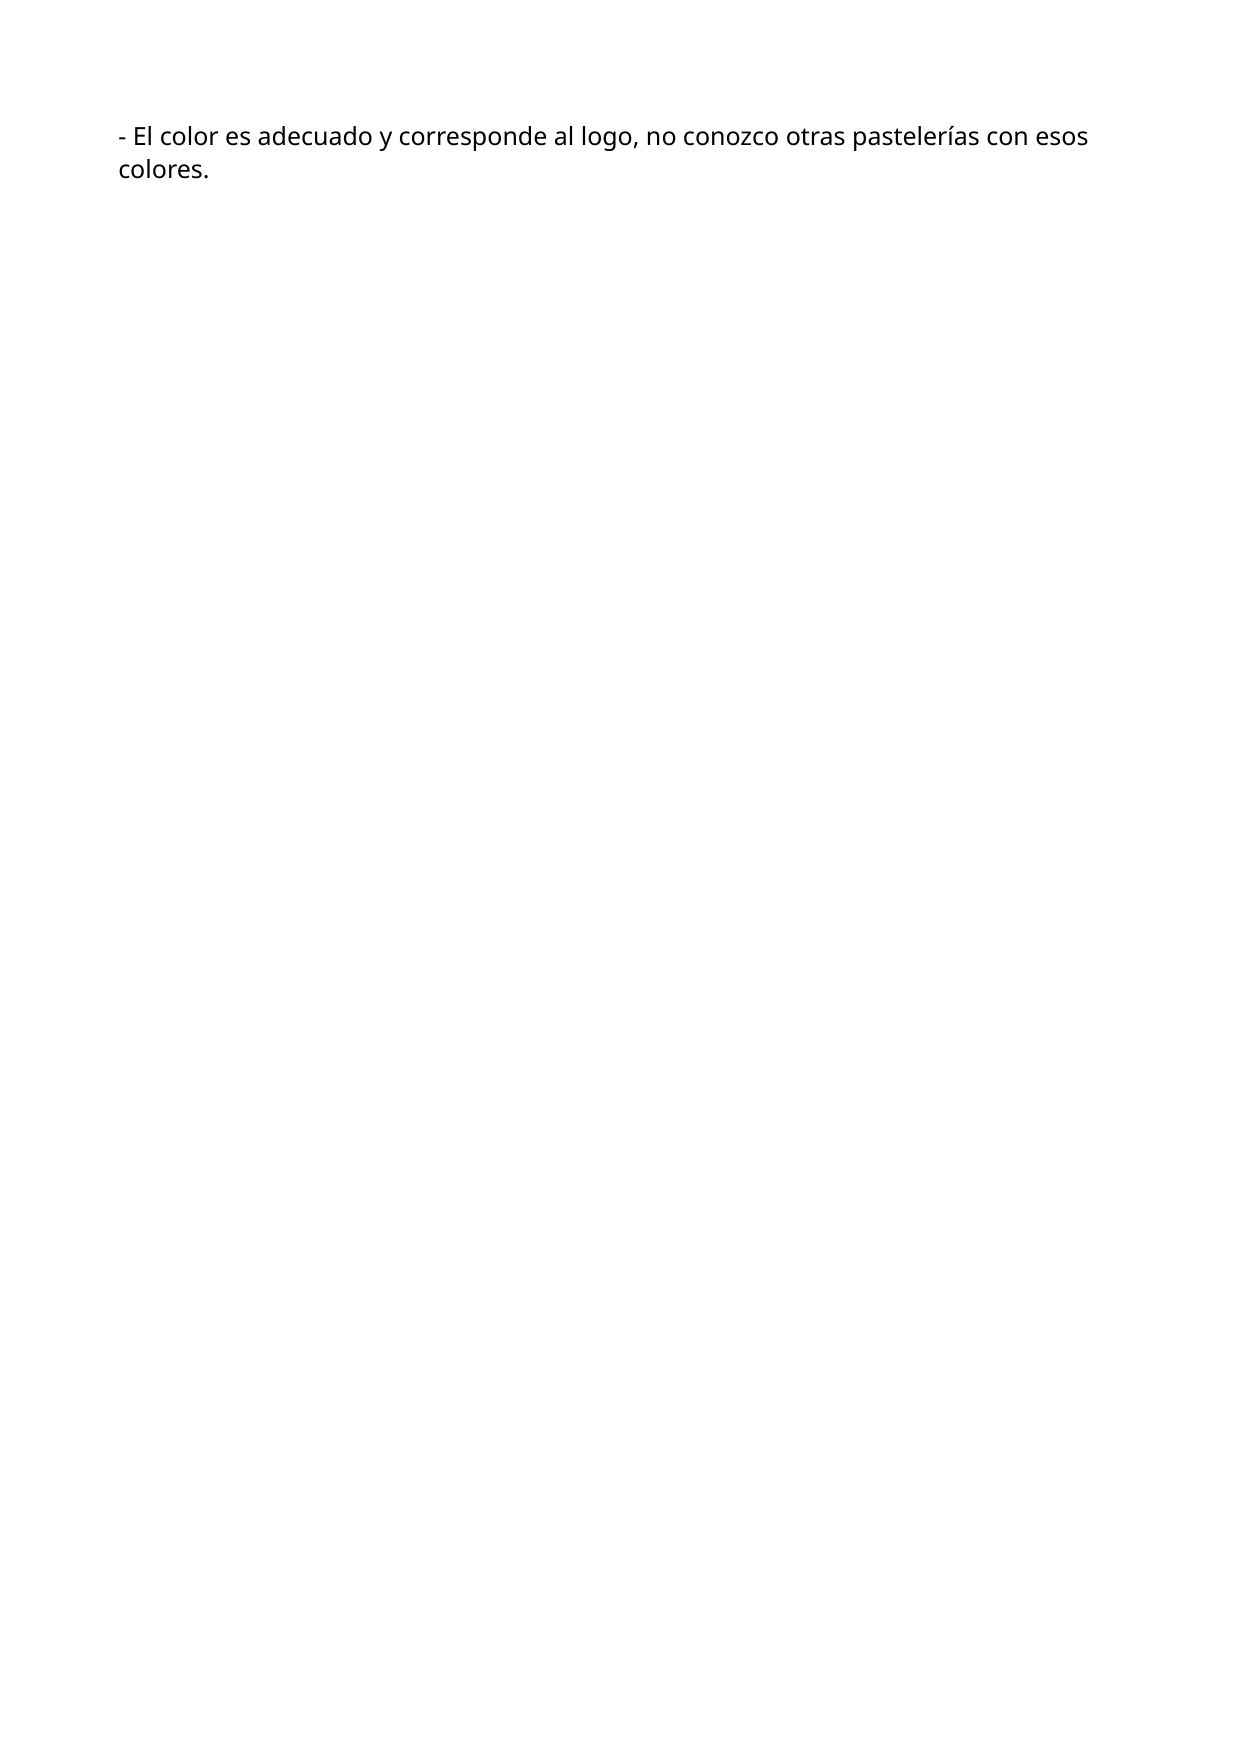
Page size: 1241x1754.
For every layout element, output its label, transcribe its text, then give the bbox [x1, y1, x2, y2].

text - El color es adecuado y corresponde al logo, no conozco otras pastelerías con esos colores. [118, 118, 1122, 186]
